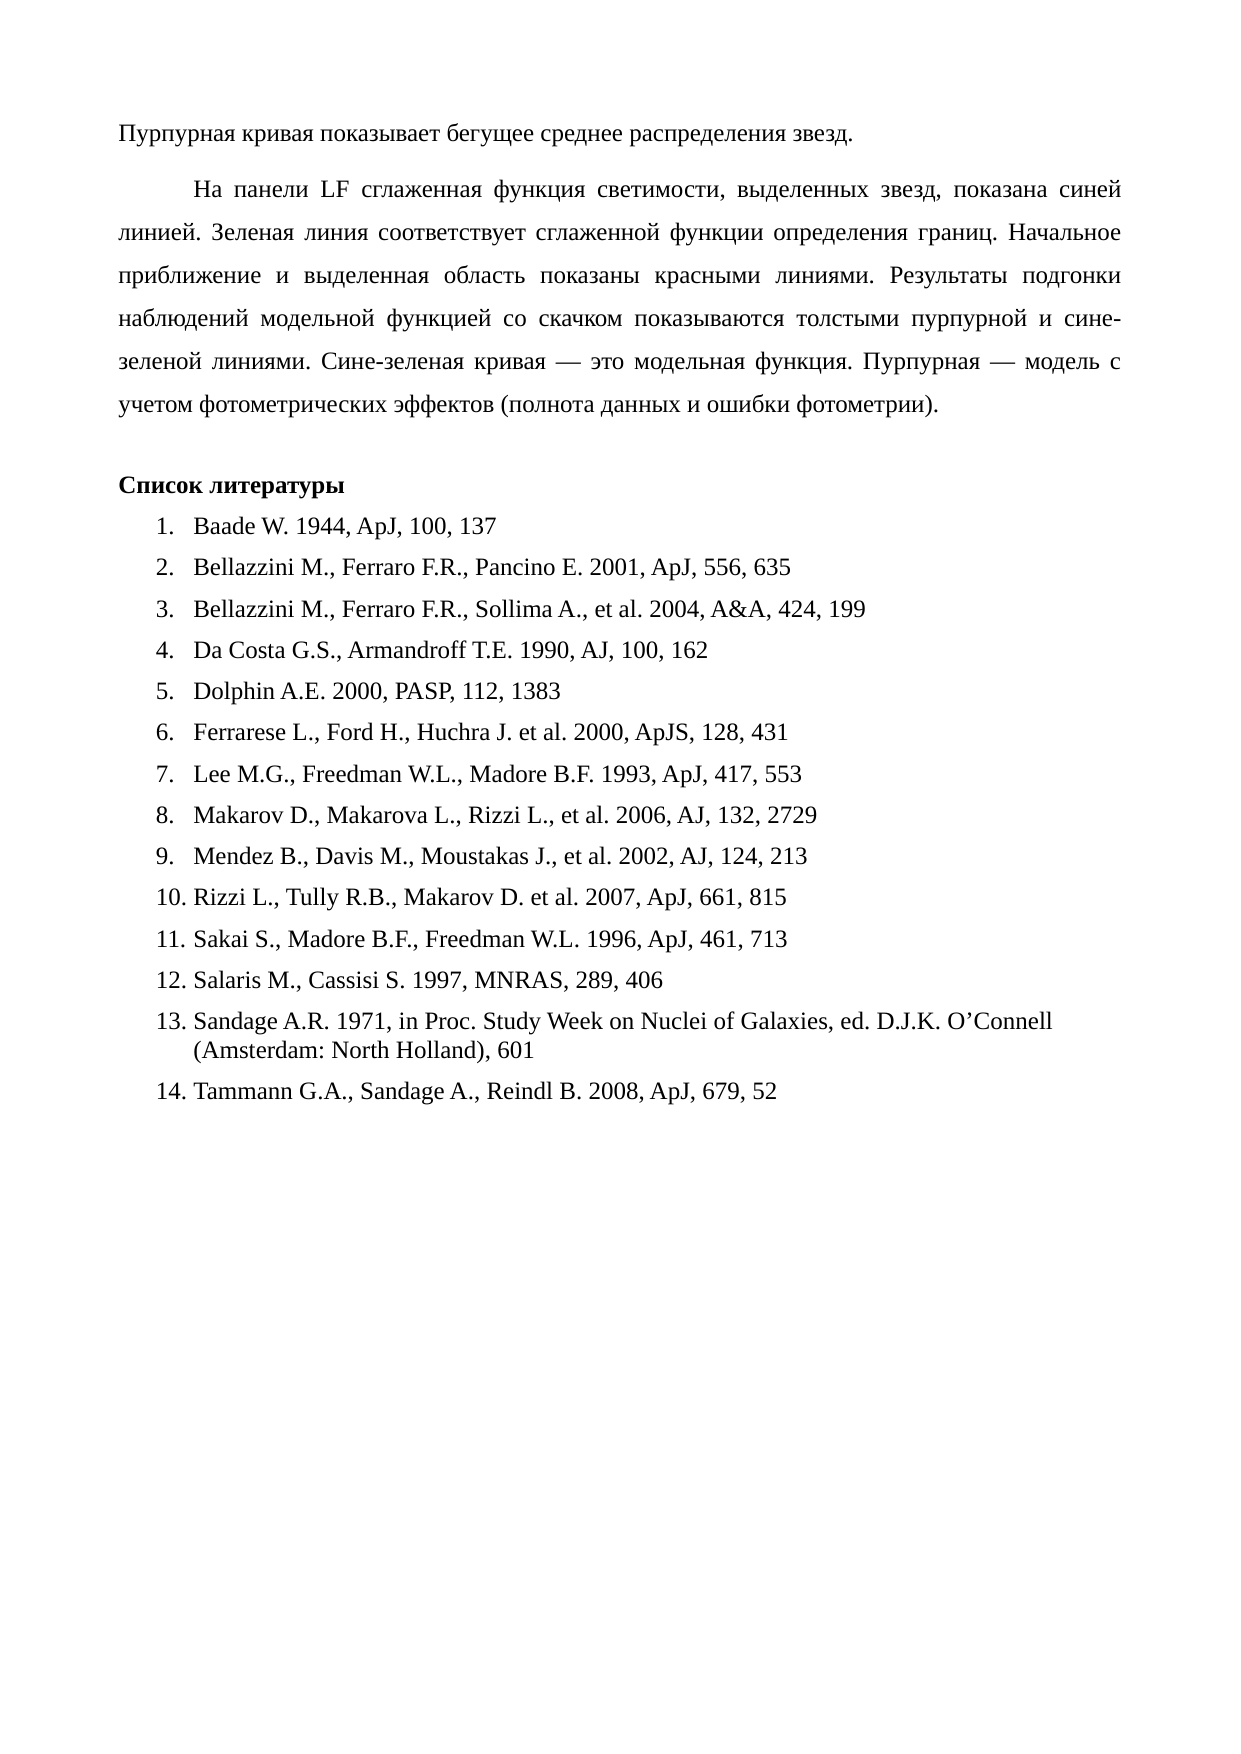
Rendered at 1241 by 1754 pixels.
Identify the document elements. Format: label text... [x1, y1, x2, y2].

list Sakai S., Madore B.F., Freedman W.L. 1996, ApJ, 461, 713 [156, 924, 1122, 952]
list Sandage A.R. 1971, in Proc. Study Week on Nuclei of Galaxies, ed. D.J.K. O’Connell (Amsterdam: North Holland), 601 [156, 1006, 1122, 1064]
list Tammann G.A., Sandage A., Reindl B. 2008, ApJ, 679, 52 [156, 1076, 1122, 1105]
text Пурпурная кривая показывает бегущее среднее распределения звезд. [118, 118, 1122, 147]
text На панели LF сглаженная функция светимости, выделенных звезд, показана синей линией. Зеленая линия соответствует сглаженной функции определения границ. Начальное приближение и выделенная область показаны красными линиями. Результаты подгонки наблюдений модельной функцией со скачком показываются толстыми пурпурной и сине-зеленой линиями. Сине-зеленая кривая — это модельная функция. Пурпурная — модель с учетом фотометрических эффектов (полнота данных и ошибки фотометрии). [118, 174, 1122, 418]
list Mendez B., Davis M., Moustakas J., et al. 2002, AJ, 124, 213 [156, 841, 1122, 870]
list Salaris M., Cassisi S. 1997, MNRAS, 289, 406 [156, 965, 1122, 994]
list Ferrarese L., Ford H., Huchra J. et al. 2000, ApJS, 128, 431 [156, 717, 1122, 746]
list Makarov D., Makarova L., Rizzi L., et al. 2006, AJ, 132, 2729 [156, 800, 1122, 829]
subtitle Список литературы [118, 470, 1122, 499]
list Lee M.G., Freedman W.L., Madore B.F. 1993, ApJ, 417, 553 [156, 759, 1122, 787]
list Da Costa G.S., Armandroff T.E. 1990, AJ, 100, 162 [156, 635, 1122, 664]
list Baade W. 1944, ApJ, 100, 137 [156, 511, 1122, 540]
list Rizzi L., Tully R.B., Makarov D. et al. 2007, ApJ, 661, 815 [156, 882, 1122, 911]
list Dolphin A.E. 2000, PASP, 112, 1383 [156, 676, 1122, 705]
list Bellazzini M., Ferraro F.R., Sollima A., et al. 2004, A&A, 424, 199 [156, 594, 1122, 622]
list Bellazzini M., Ferraro F.R., Pancino E. 2001, ApJ, 556, 635 [156, 552, 1122, 581]
